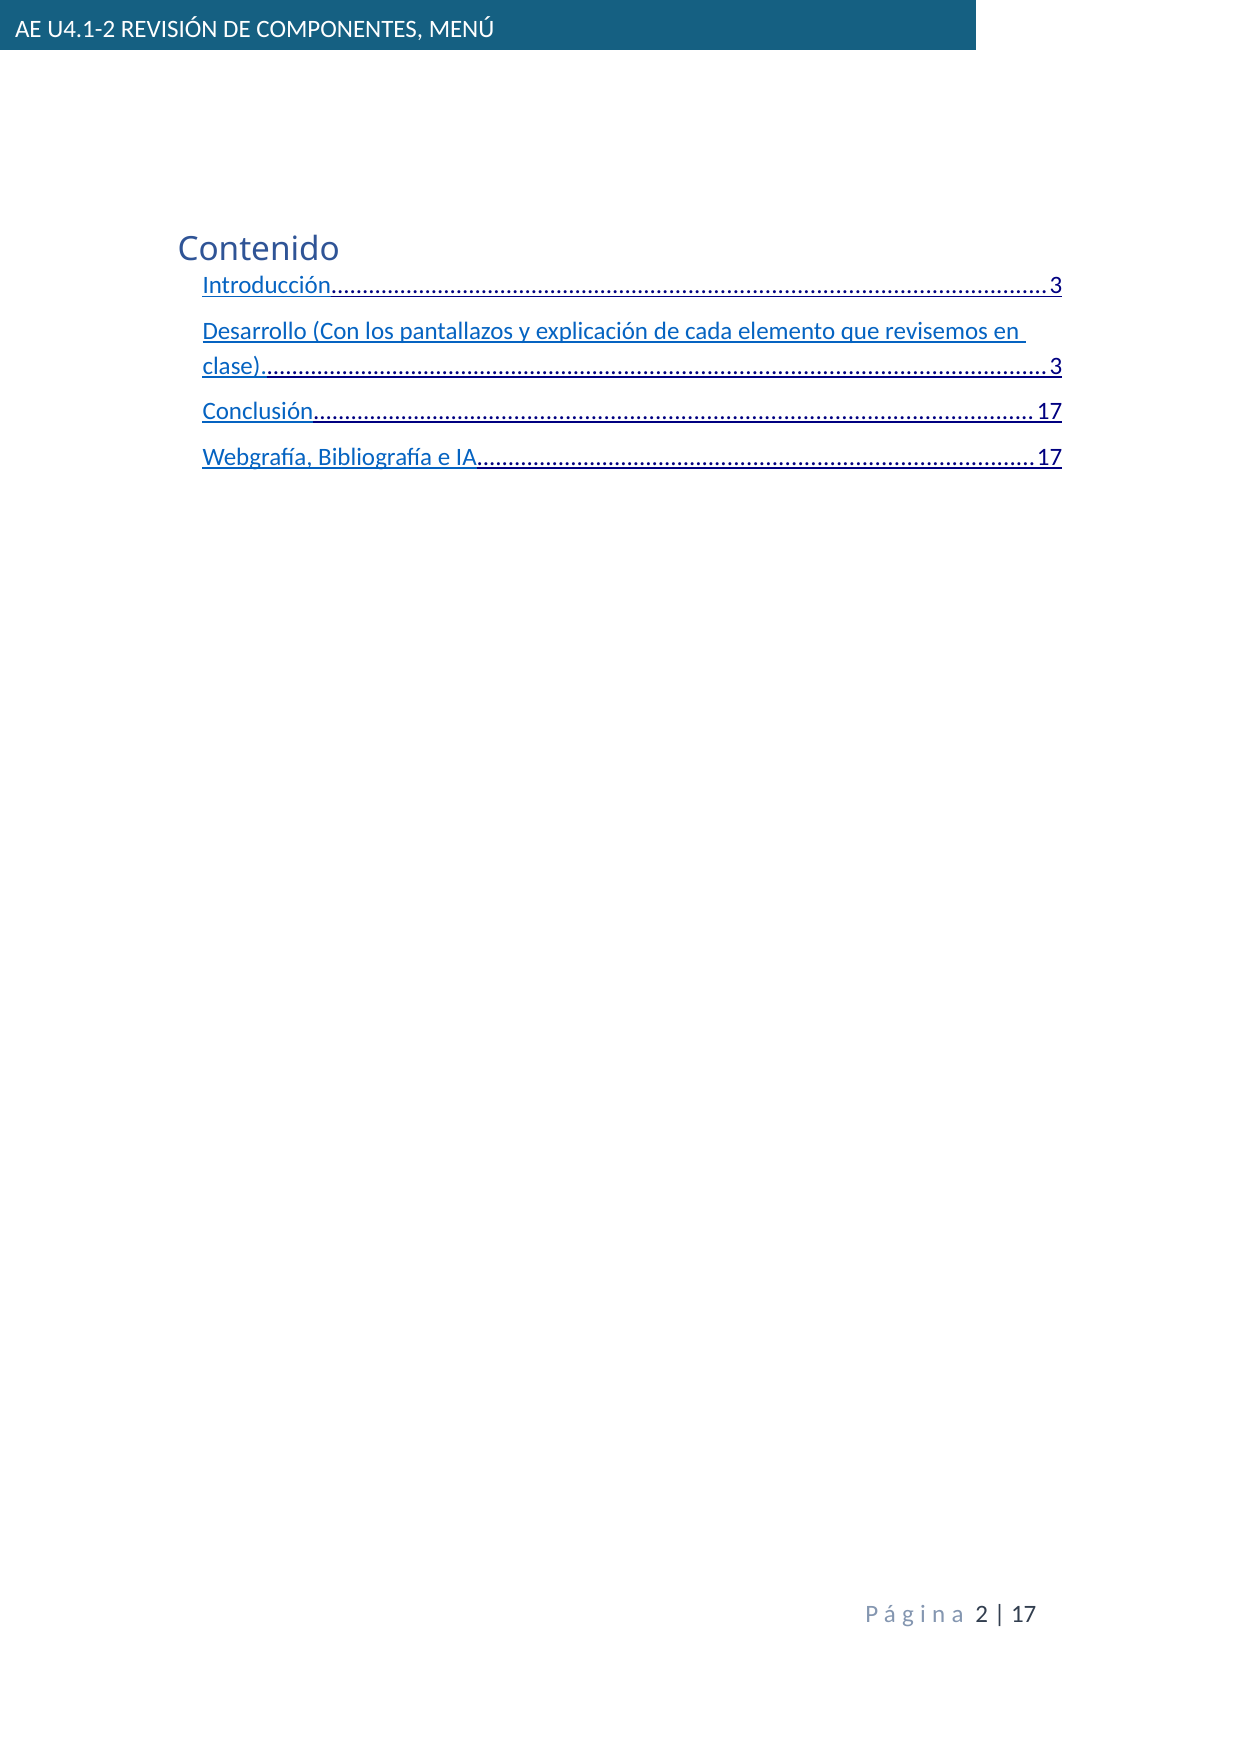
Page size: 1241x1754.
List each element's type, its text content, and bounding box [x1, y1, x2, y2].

text Contenido [177, 224, 1063, 270]
text Conclusión 17 [202, 396, 1063, 426]
text Desarrollo (Con los pantallazos y explicación de cada elemento que revisemos en clase). 3 [202, 315, 1063, 381]
text Webgrafía, Bibliografía e IA 17 [202, 441, 1063, 471]
text Introducción 3 [202, 270, 1063, 300]
